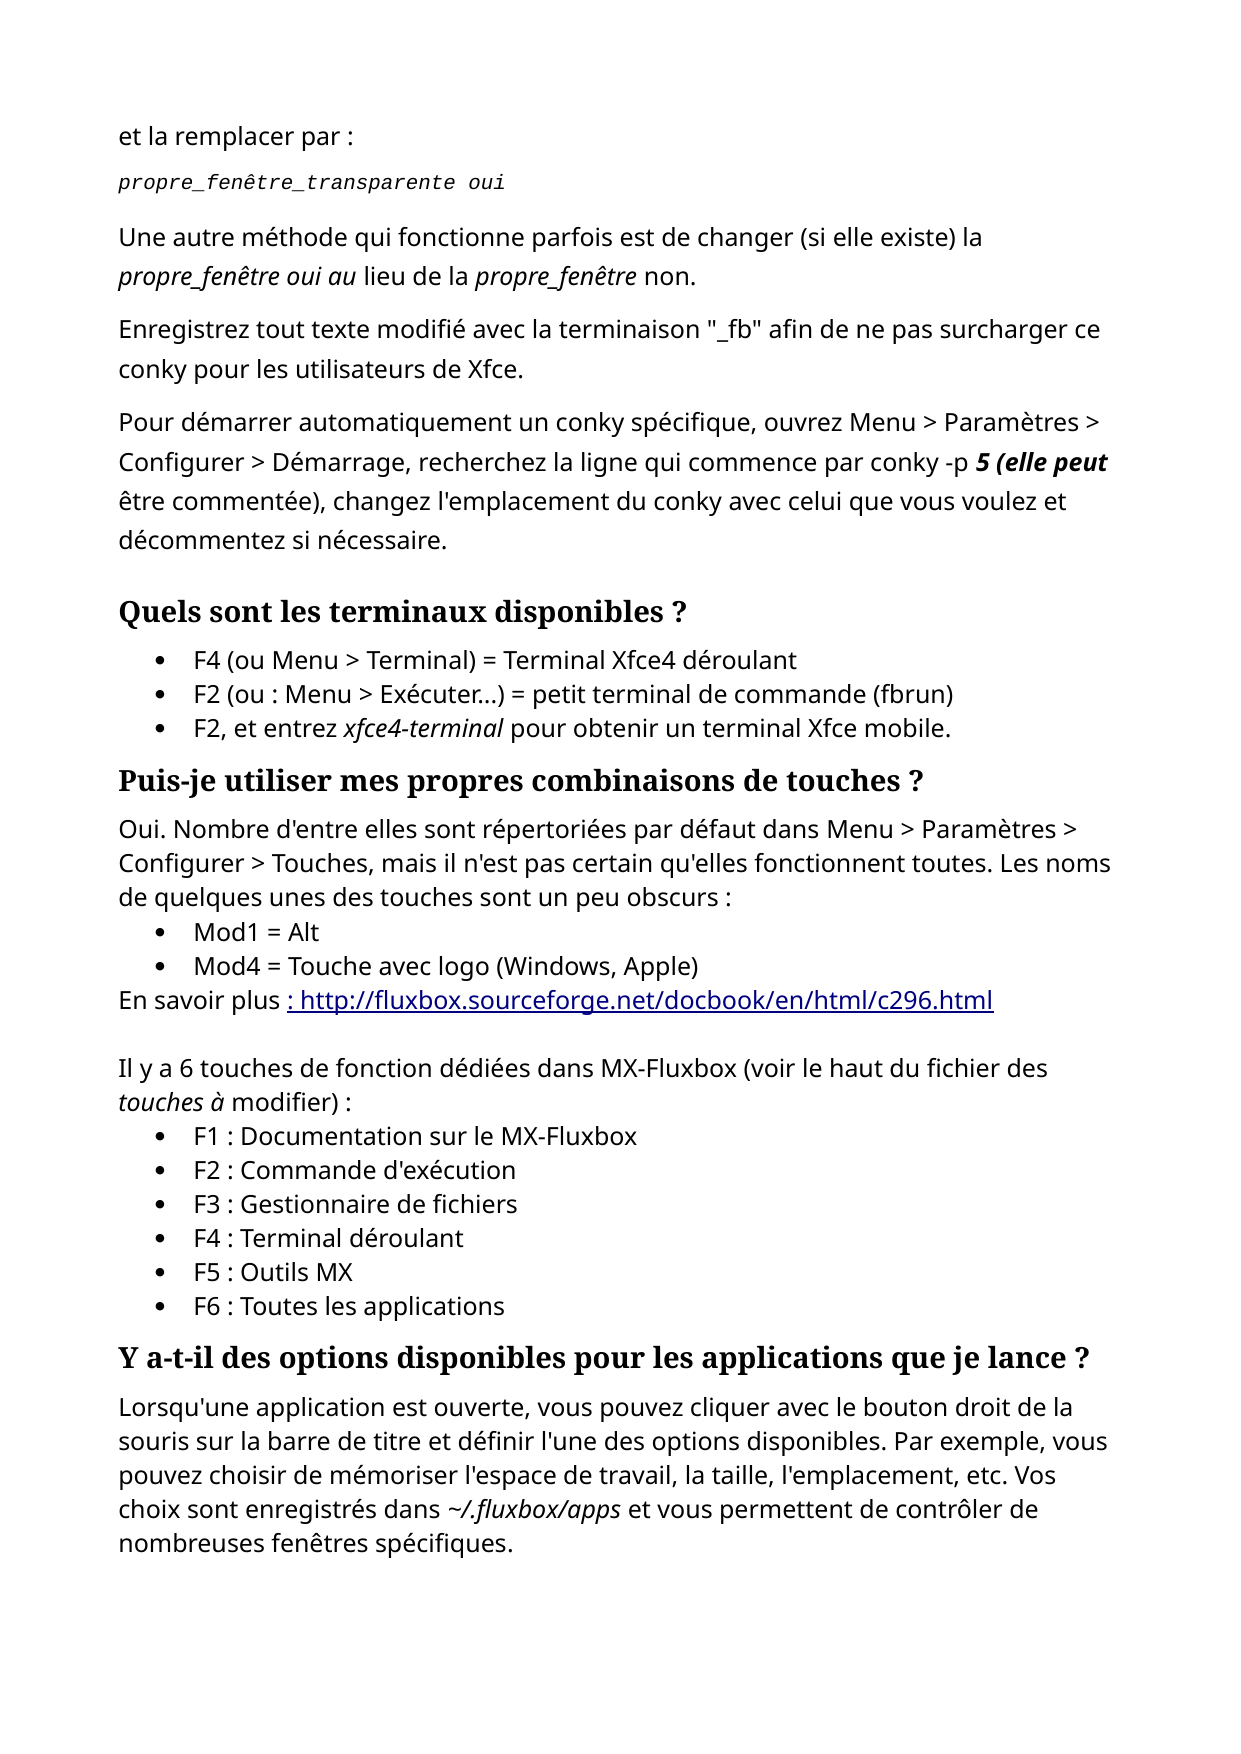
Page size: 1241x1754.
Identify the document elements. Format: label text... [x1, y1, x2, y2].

text Enregistrez tout texte modifié avec la terminaison "_fb" afin de ne pas surcharger ce conky pour les utilisateurs de Xfce. [118, 312, 1122, 385]
list F4 (ou Menu > Terminal) = Terminal Xfce4 déroulant [156, 643, 1122, 677]
list F6 : Toutes les applications [156, 1289, 1122, 1323]
text Lorsqu'une application est ouverte, vous pouvez cliquer avec le bouton droit de la souris sur la barre de titre et définir l'une des options disponibles. Par exemple, vous pouvez choisir de mémoriser l'espace de travail, la taille, l'emplacement, etc. Vos choix sont enregistrés dans ~/.fluxbox/apps et vous permettent de contrôler de nombreuses fenêtres spécifiques. [118, 1390, 1122, 1560]
text Il y a 6 touches de fonction dédiées dans MX-Fluxbox (voir le haut du fichier des touches à modifier) : [118, 1050, 1122, 1118]
list F3 : Gestionnaire de fichiers [156, 1187, 1122, 1221]
text En savoir plus : http://fluxbox.sourceforge.net/docbook/en/html/c296.html [118, 982, 1122, 1016]
list F2 (ou : Menu > Exécuter...) = petit terminal de commande (fbrun) [156, 677, 1122, 711]
text propre_fenêtre_transparente oui [118, 172, 1122, 196]
list F5 : Outils MX [156, 1255, 1122, 1289]
subtitle Quels sont les terminaux disponibles ? [118, 591, 1122, 631]
subtitle Puis-je utiliser mes propres combinaisons de touches ? [118, 760, 1122, 799]
text et la remplacer par : [118, 118, 1122, 152]
list Mod4 = Touche avec logo (Windows, Apple) [156, 948, 1122, 982]
text Pour démarrer automatiquement un conky spécifique, ouvrez Menu > Paramètres > Configurer > Démarrage, recherchez la ligne qui commence par conky -p 5 (elle peut être commentée), changez l'emplacement du conky avec celui que vous voulez et décommentez si nécessaire. [118, 405, 1122, 557]
text Oui. Nombre d'entre elles sont répertoriées par défaut dans Menu > Paramètres > Configurer > Touches, mais il n'est pas certain qu'elles fonctionnent toutes. Les noms de quelques unes des touches sont un peu obscurs : [118, 812, 1122, 914]
list F2 : Commande d'exécution [156, 1153, 1122, 1187]
text Une autre méthode qui fonctionne parfois est de changer (si elle existe) la propre_fenêtre oui au lieu de la propre_fenêtre non. [118, 219, 1122, 292]
list F2, et entrez xfce4-terminal pour obtenir un terminal Xfce mobile. [156, 711, 1122, 745]
subtitle Y a-t-il des options disponibles pour les applications que je lance ? [118, 1337, 1122, 1377]
list F1 : Documentation sur le MX-Fluxbox [156, 1118, 1122, 1153]
list Mod1 = Alt [156, 914, 1122, 948]
list F4 : Terminal déroulant [156, 1221, 1122, 1255]
